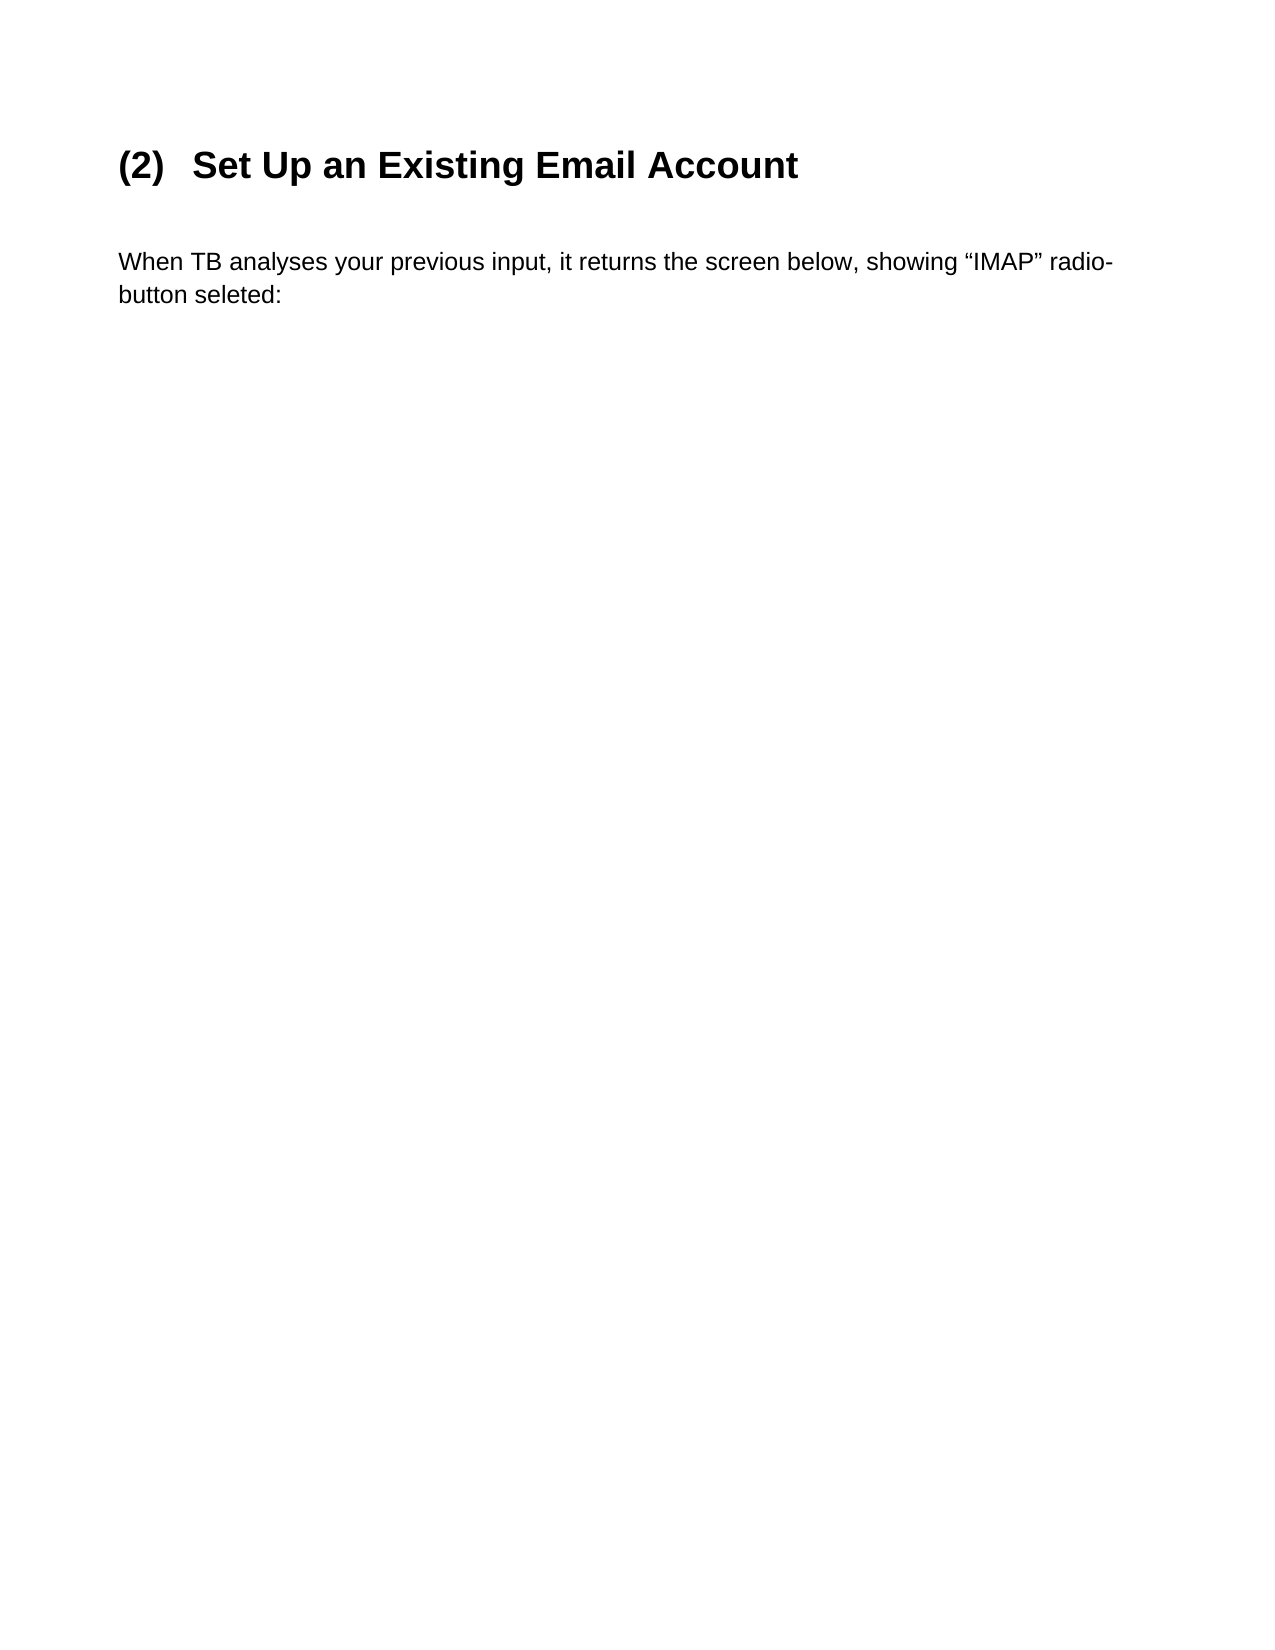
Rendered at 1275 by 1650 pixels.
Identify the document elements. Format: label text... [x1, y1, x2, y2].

text When TB analyses your previous input, it returns the screen below, showing “IMAP” radio-button seleted: [118, 247, 1157, 309]
subtitle Set Up an Existing Email Account [118, 143, 1157, 187]
